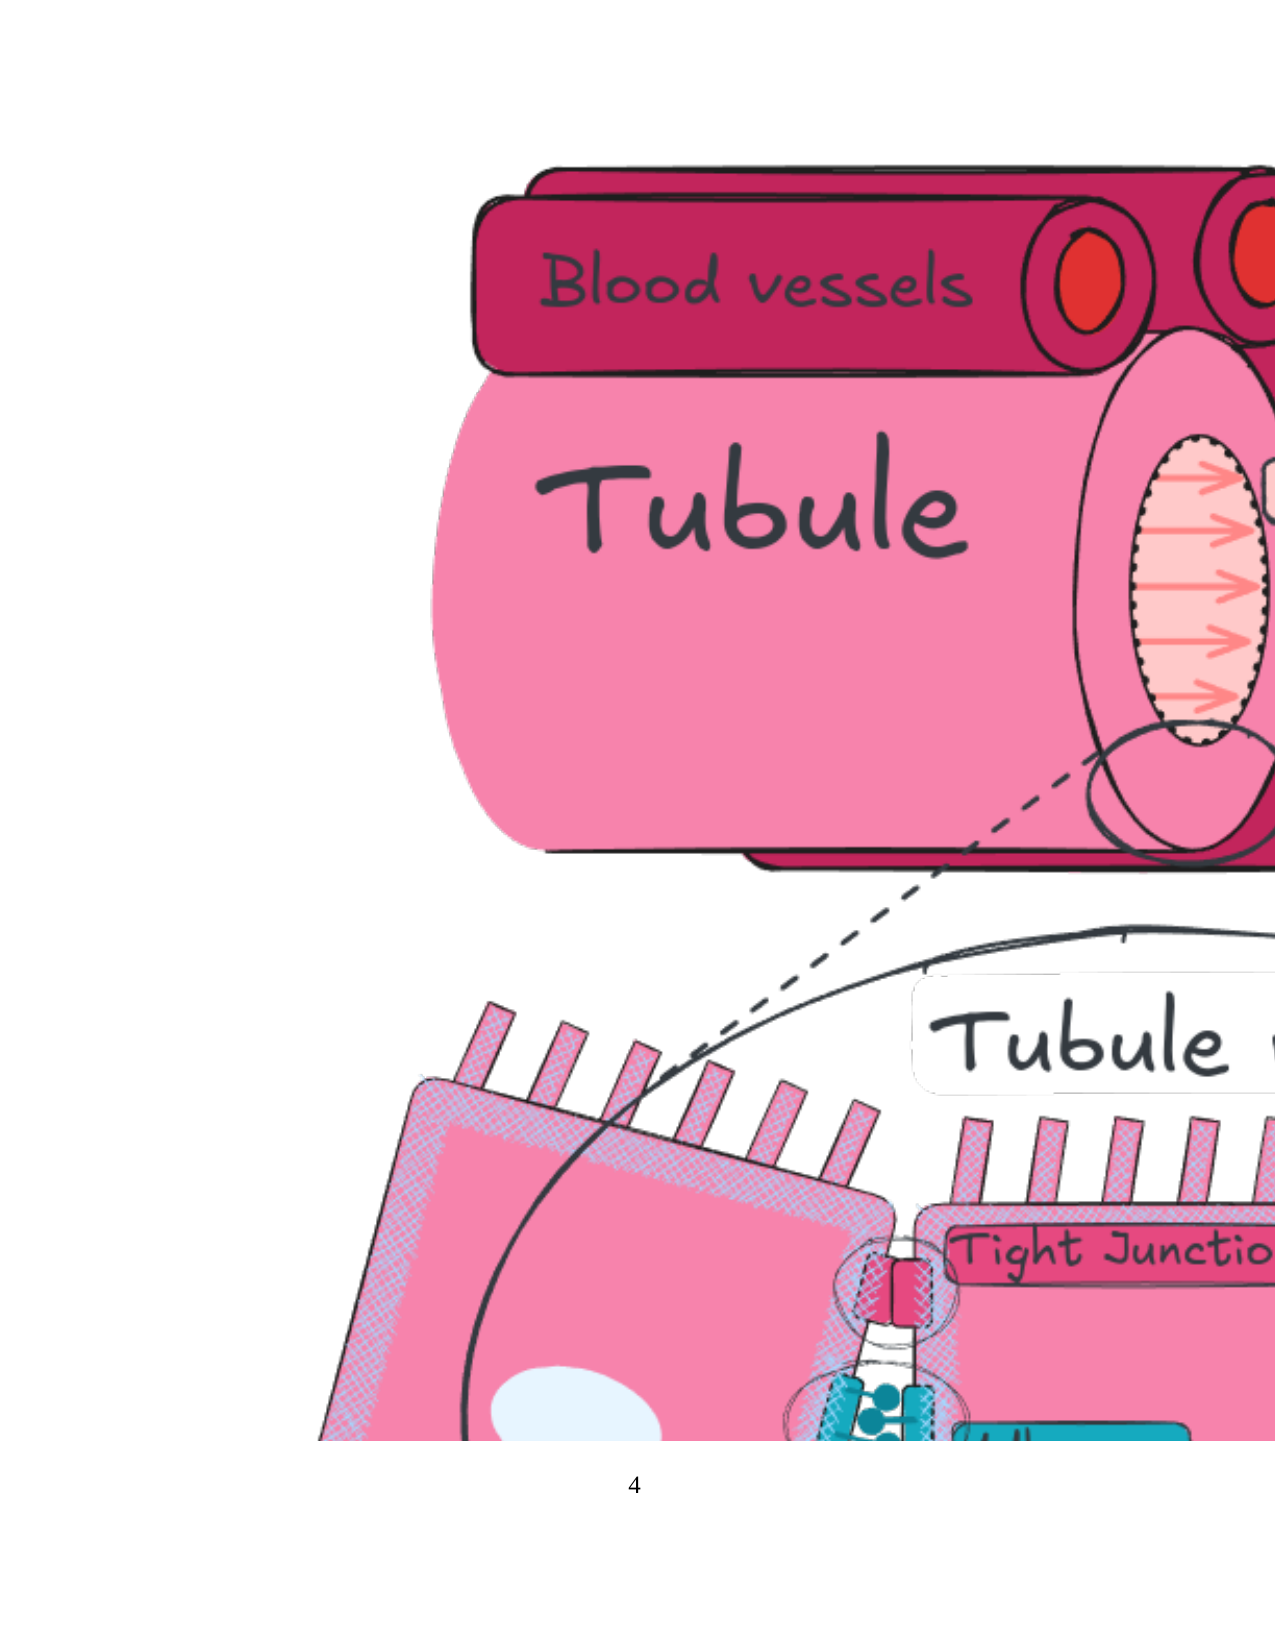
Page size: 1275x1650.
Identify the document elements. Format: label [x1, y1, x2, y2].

picture [225, 150, 1275, 1441]
